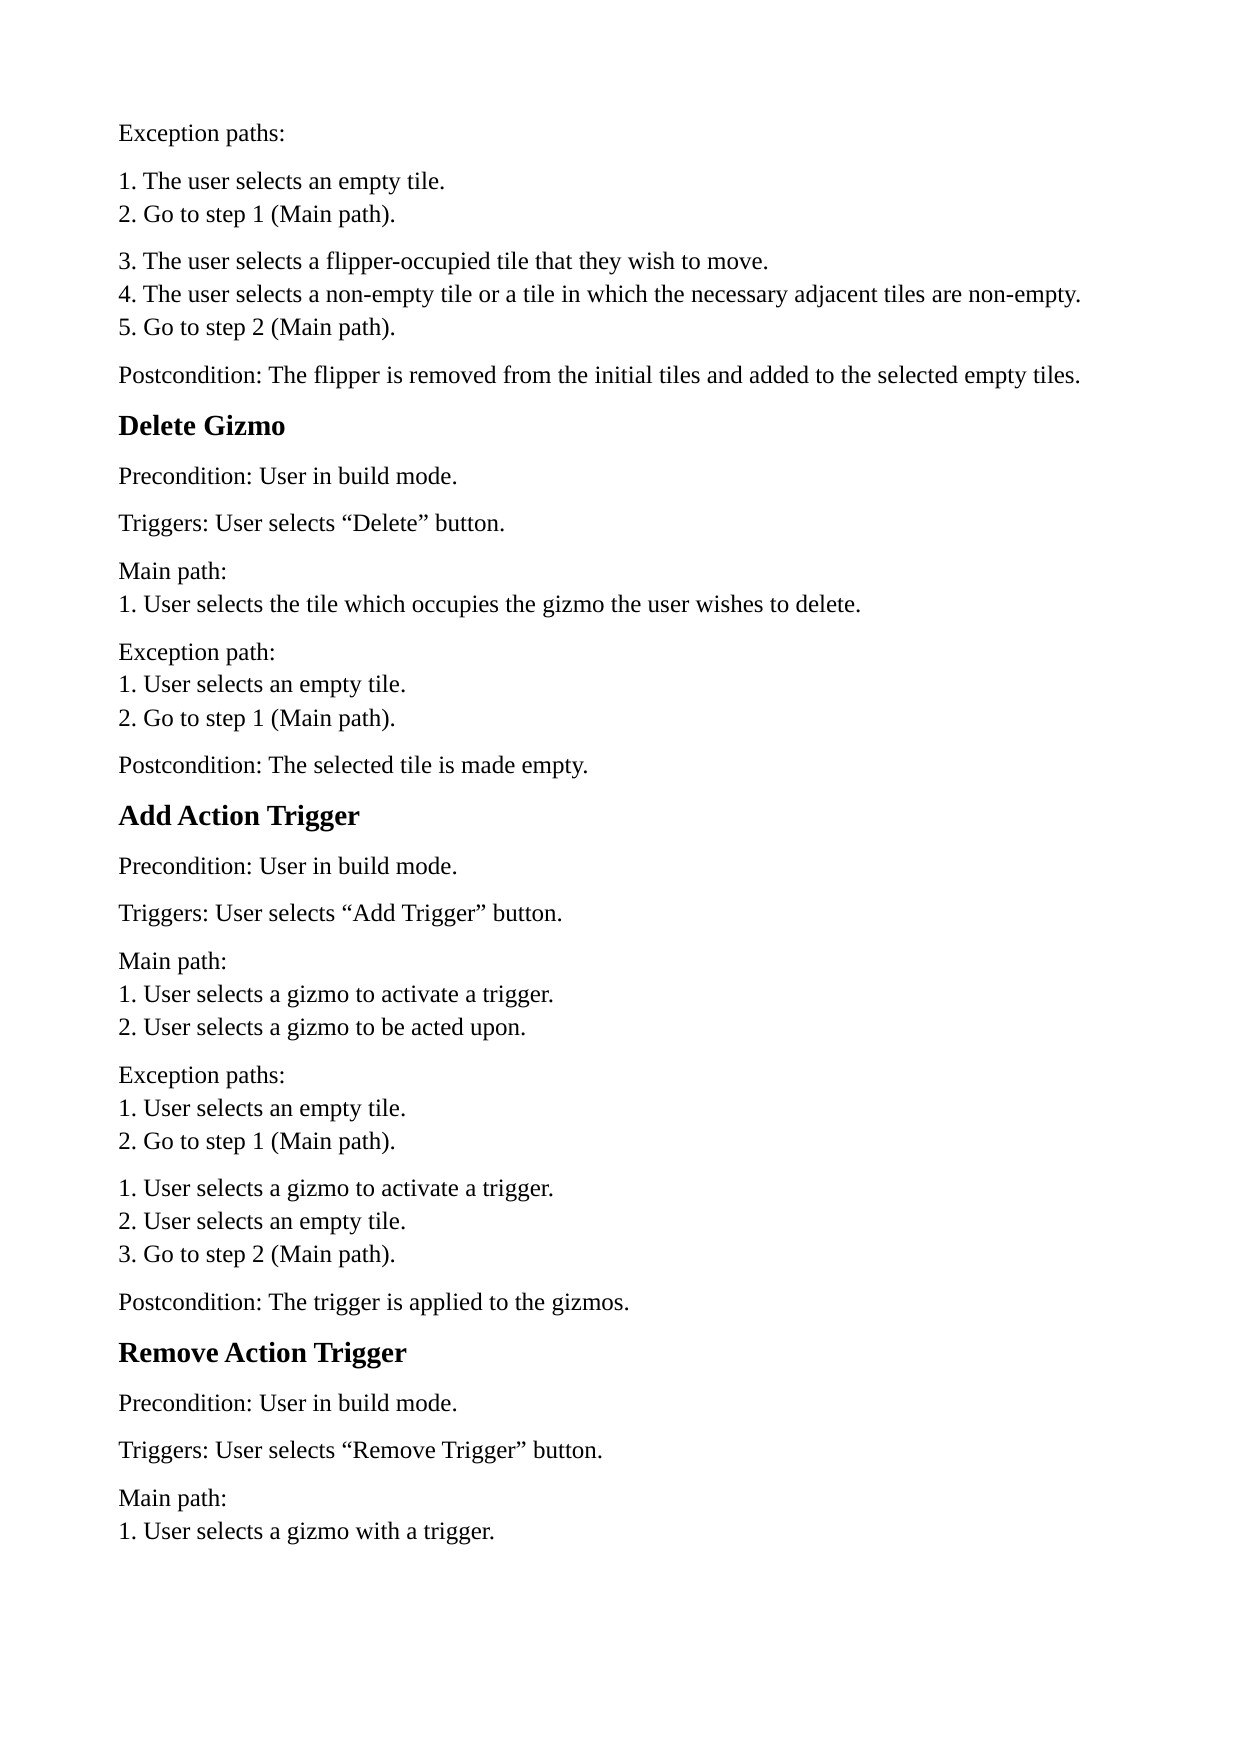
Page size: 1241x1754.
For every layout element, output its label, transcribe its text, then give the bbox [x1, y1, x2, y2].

text Precondition: User in build mode. [118, 461, 1122, 489]
text Main path: 1. User selects a gizmo with a trigger. [118, 1483, 1122, 1545]
text Postcondition: The selected tile is made empty. [118, 750, 1122, 779]
text Exception path: 1. User selects an empty tile. 2. Go to step 1 (Main path). [118, 637, 1122, 731]
text Postcondition: The trigger is applied to the gizmos. [118, 1287, 1122, 1316]
text Triggers: User selects “Remove Trigger” button. [118, 1435, 1122, 1464]
text Exception paths: 1. User selects an empty tile. 2. Go to step 1 (Main path). [118, 1060, 1122, 1154]
text Triggers: User selects “Add Trigger” button. [118, 898, 1122, 927]
text Main path: 1. User selects the tile which occupies the gizmo the user wishes to delete. [118, 556, 1122, 618]
text Main path: 1. User selects a gizmo to activate a trigger. 2. User selects a gizmo to be acted upon. [118, 946, 1122, 1041]
text Triggers: User selects “Delete” button. [118, 508, 1122, 537]
text Remove Action Trigger [118, 1335, 1122, 1368]
text Add Action Trigger [118, 798, 1122, 831]
text 3. The user selects a flipper-occupied tile that they wish to move. 4. The user selects a non-empty tile or a tile in which the necessary adjacent tiles are non-empty. 5. Go to step 2 (Main path). [118, 246, 1122, 341]
text 1. User selects a gizmo to activate a trigger. 2. User selects an empty tile. 3. Go to step 2 (Main path). [118, 1173, 1122, 1268]
text Postcondition: The flipper is removed from the initial tiles and added to the selected empty tiles. [118, 360, 1122, 389]
text Delete Gizmo [118, 408, 1122, 441]
text 1. The user selects an empty tile. 2. Go to step 1 (Main path). [118, 166, 1122, 227]
text Exception paths: [118, 118, 1122, 147]
text Precondition: User in build mode. [118, 851, 1122, 880]
text Precondition: User in build mode. [118, 1388, 1122, 1417]
